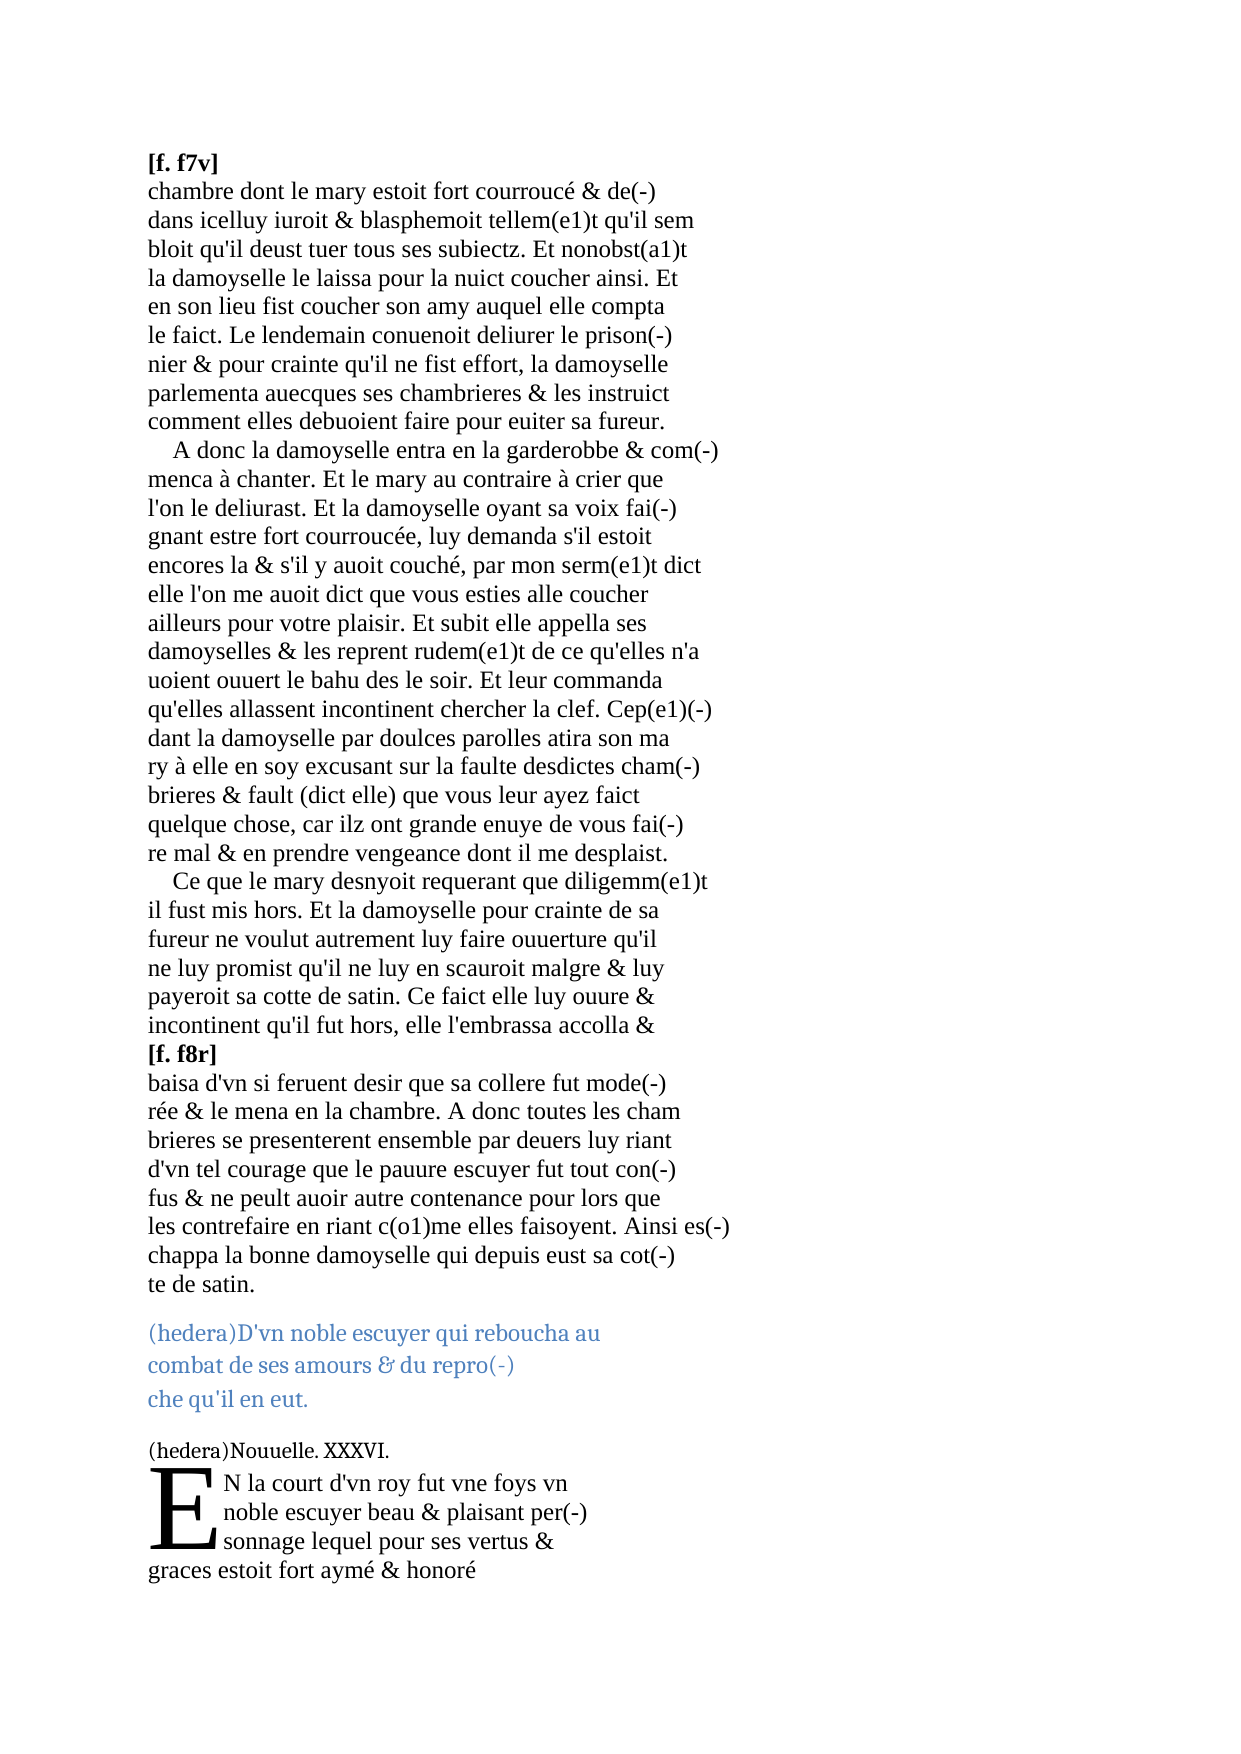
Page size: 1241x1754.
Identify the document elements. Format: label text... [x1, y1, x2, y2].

text EN la court d'vn roy fut vne foys vn noble escuyer beau & plaisant per(-) sonnage lequel pour ses vertus & graces estoit fort aymé & honoré [148, 1468, 1093, 1583]
subtitle (hedera)Nouuelle. XXXVI. [148, 1438, 1093, 1465]
text A donc la damoyselle entra en la garderobbe & com(-) menca à chanter. Et le mary au contraire à crier que l'on le deliurast. Et la damoyselle oyant sa voix fai(-) gnant estre fort courroucée, luy demanda s'il estoit encores la & s'il y auoit couché, par mon serm(e1)t dict elle l'on me auoit dict que vous esties alle coucher ailleurs pour votre plaisir. Et subit elle appella ses damoyselles & les reprent rudem(e1)t de ce qu'elles n'a uoient ouuert le bahu des le soir. Et leur commanda qu'elles allassent incontinent chercher la clef. Cep(e1)(-) dant la damoyselle par doulces parolles atira son ma ry à elle en soy excusant sur la faulte desdictes cham(-) brieres & fault (dict elle) que vous leur ayez faict quelque chose, car ilz ont grande enuye de vous fai(-) re mal & en prendre vengeance dont il me desplaist. [148, 435, 1093, 866]
text Ce que le mary desnyoit requerant que diligemm(e1)t il fust mis hors. Et la damoyselle pour crainte de sa fureur ne voulut autrement luy faire ouuerture qu'il ne luy promist qu'il ne luy en scauroit malgre & luy payeroit sa cotte de satin. Ce faict elle luy ouure & incontinent qu'il fut hors, elle l'embrassa accolla & [f. f8r] baisa d'vn si feruent desir que sa collere fut mode(-) rée & le mena en la chambre. A donc toutes les cham brieres se presenterent ensemble par deuers luy riant d'vn tel courage que le pauure escuyer fut tout con(-) fus & ne peult auoir autre contenance pour lors que les contrefaire en riant c(o1)me elles faisoyent. Ainsi es(-) chappa la bonne damoyselle qui depuis eust sa cot(-) te de satin. [148, 866, 1093, 1298]
text [f. f7v] chambre dont le mary estoit fort courroucé & de(-) dans icelluy iuroit & blasphemoit tellem(e1)t qu'il sem bloit qu'il deust tuer tous ses subiectz. Et nonobst(a1)t la damoyselle le laissa pour la nuict coucher ainsi. Et en son lieu fist coucher son amy auquel elle compta le faict. Le lendemain conuenoit deliurer le prison(-) nier & pour crainte qu'il ne fist effort, la damoyselle parlementa auecques ses chambrieres & les instruict comment elles debuoient faire pour euiter sa fureur. [148, 148, 1093, 435]
subtitle (hedera)D'vn noble escuyer qui reboucha au combat de ses amours & du repro(-) che qu'il en eut. [148, 1318, 1093, 1413]
